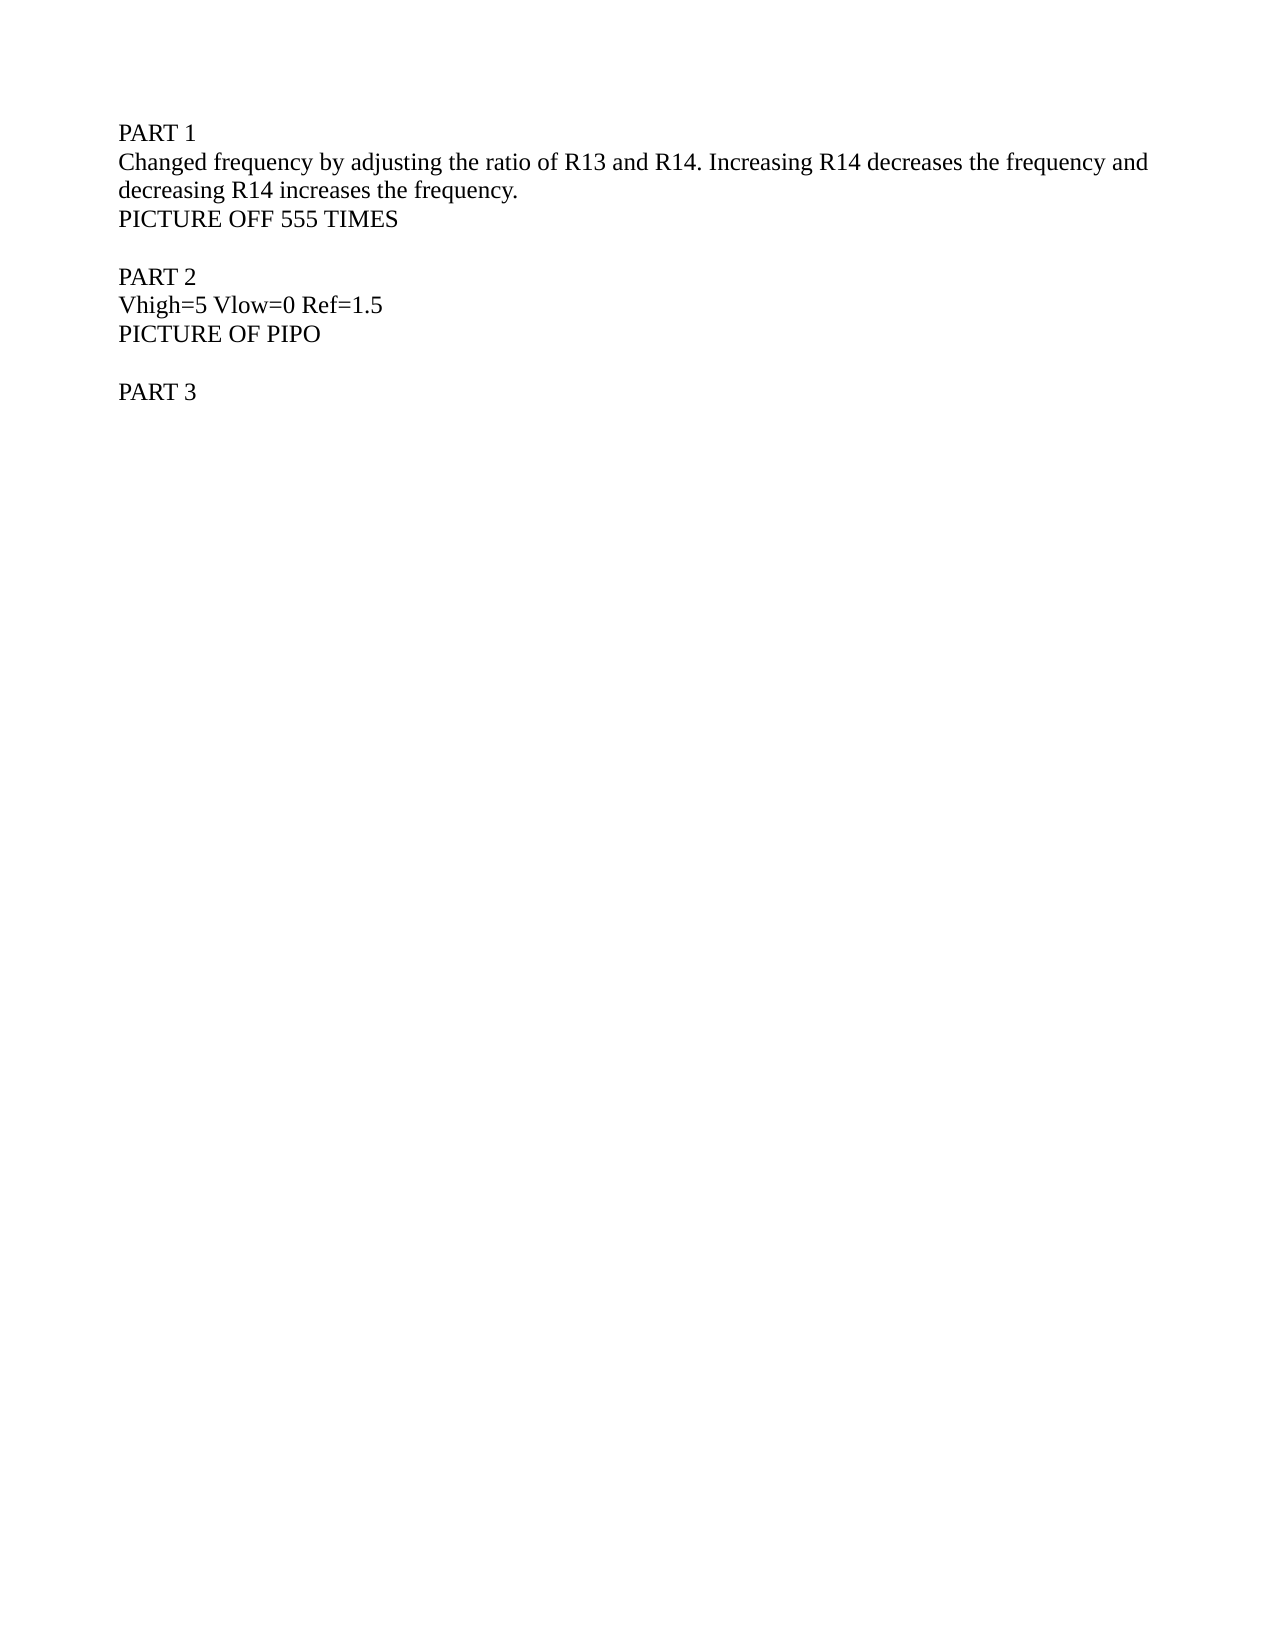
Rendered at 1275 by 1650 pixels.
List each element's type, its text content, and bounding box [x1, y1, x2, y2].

text PART 2 [118, 262, 1157, 291]
text Changed frequency by adjusting the ratio of R13 and R14. Increasing R14 decreases the frequency and decreasing R14 increases the frequency. [118, 147, 1157, 204]
text Vhigh=5 Vlow=0 Ref=1.5 [118, 291, 1157, 319]
text PICTURE OFF 555 TIMES [118, 204, 1157, 233]
text PART 1 [118, 118, 1157, 147]
text PICTURE OF PIPO [118, 319, 1157, 348]
text PART 3 [118, 377, 1157, 406]
